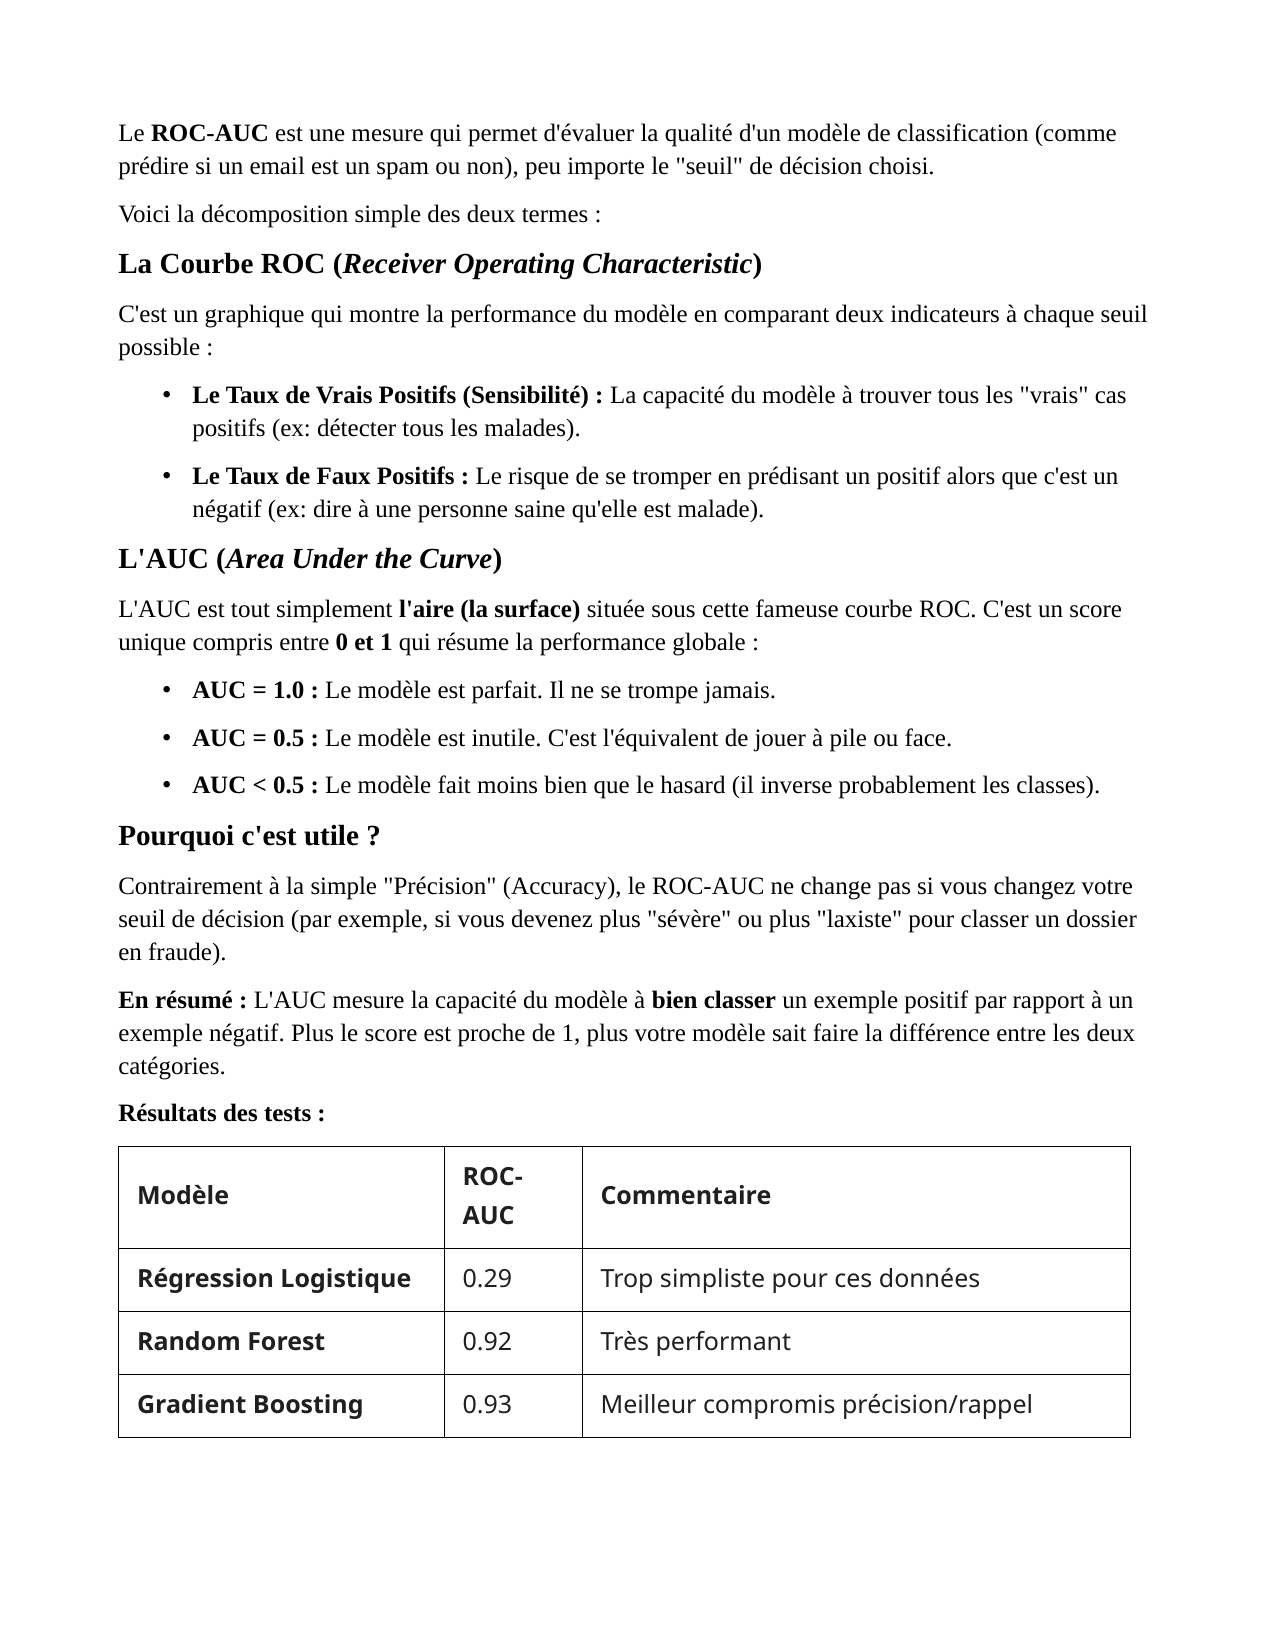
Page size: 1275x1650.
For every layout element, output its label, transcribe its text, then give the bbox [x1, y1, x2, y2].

text Le ROC-AUC est une mesure qui permet d'évaluer la qualité d'un modèle de classification (comme prédire si un email est un spam ou non), peu importe le "seuil" de décision choisi. [118, 118, 1157, 180]
table_cell 0.29 [445, 1249, 582, 1311]
table_cell Random Forest [119, 1312, 444, 1374]
table_cell Très performant [583, 1312, 1130, 1374]
table_cell Meilleur compromis précision/rappel [583, 1375, 1130, 1437]
text En résumé : L'AUC mesure la capacité du modèle à bien classer un exemple positif par rapport à un exemple négatif. Plus le score est proche de 1, plus votre modèle sait faire la différence entre les deux catégories. [118, 985, 1157, 1079]
subtitle L'AUC (Area Under the Curve) [118, 541, 1157, 575]
table_cell Gradient Boosting [119, 1375, 444, 1437]
subtitle Pourquoi c'est utile ? [118, 818, 1157, 851]
table_cell Régression Logistique [119, 1249, 444, 1311]
text Résultats des tests : [118, 1098, 1157, 1127]
list Le Taux de Faux Positifs : Le risque de se tromper en prédisant un positif alors que c'est un négatif (ex: dire à une personne saine qu'elle est malade). [162, 461, 1157, 522]
text Contrairement à la simple "Précision" (Accuracy), le ROC-AUC ne change pas si vous changez votre seuil de décision (par exemple, si vous devenez plus "sévère" ou plus "laxiste" pour classer un dossier en fraude). [118, 871, 1157, 966]
list AUC = 1.0 : Le modèle est parfait. Il ne se trompe jamais. [162, 675, 1157, 704]
table_cell 0.92 [445, 1312, 582, 1374]
subtitle La Courbe ROC (Receiver Operating Characteristic) [118, 246, 1157, 280]
list AUC < 0.5 : Le modèle fait moins bien que le hasard (il inverse probablement les classes). [162, 770, 1157, 799]
list Le Taux de Vrais Positifs (Sensibilité) : La capacité du modèle à trouver tous les "vrais" cas positifs (ex: détecter tous les malades). [162, 380, 1157, 442]
text C'est un graphique qui montre la performance du modèle en comparant deux indicateurs à chaque seuil possible : [118, 299, 1157, 361]
text Voici la décomposition simple des deux termes : [118, 199, 1157, 227]
table_header ROC-AUC [445, 1147, 582, 1248]
table_cell Trop simpliste pour ces données [583, 1249, 1130, 1311]
table_cell 0.93 [445, 1375, 582, 1437]
text L'AUC est tout simplement l'aire (la surface) située sous cette fameuse courbe ROC. C'est un score unique compris entre 0 et 1 qui résume la performance globale : [118, 594, 1157, 656]
table_header Commentaire [583, 1147, 1130, 1248]
table_header Modèle [119, 1147, 444, 1248]
list AUC = 0.5 : Le modèle est inutile. C'est l'équivalent de jouer à pile ou face. [162, 723, 1157, 751]
